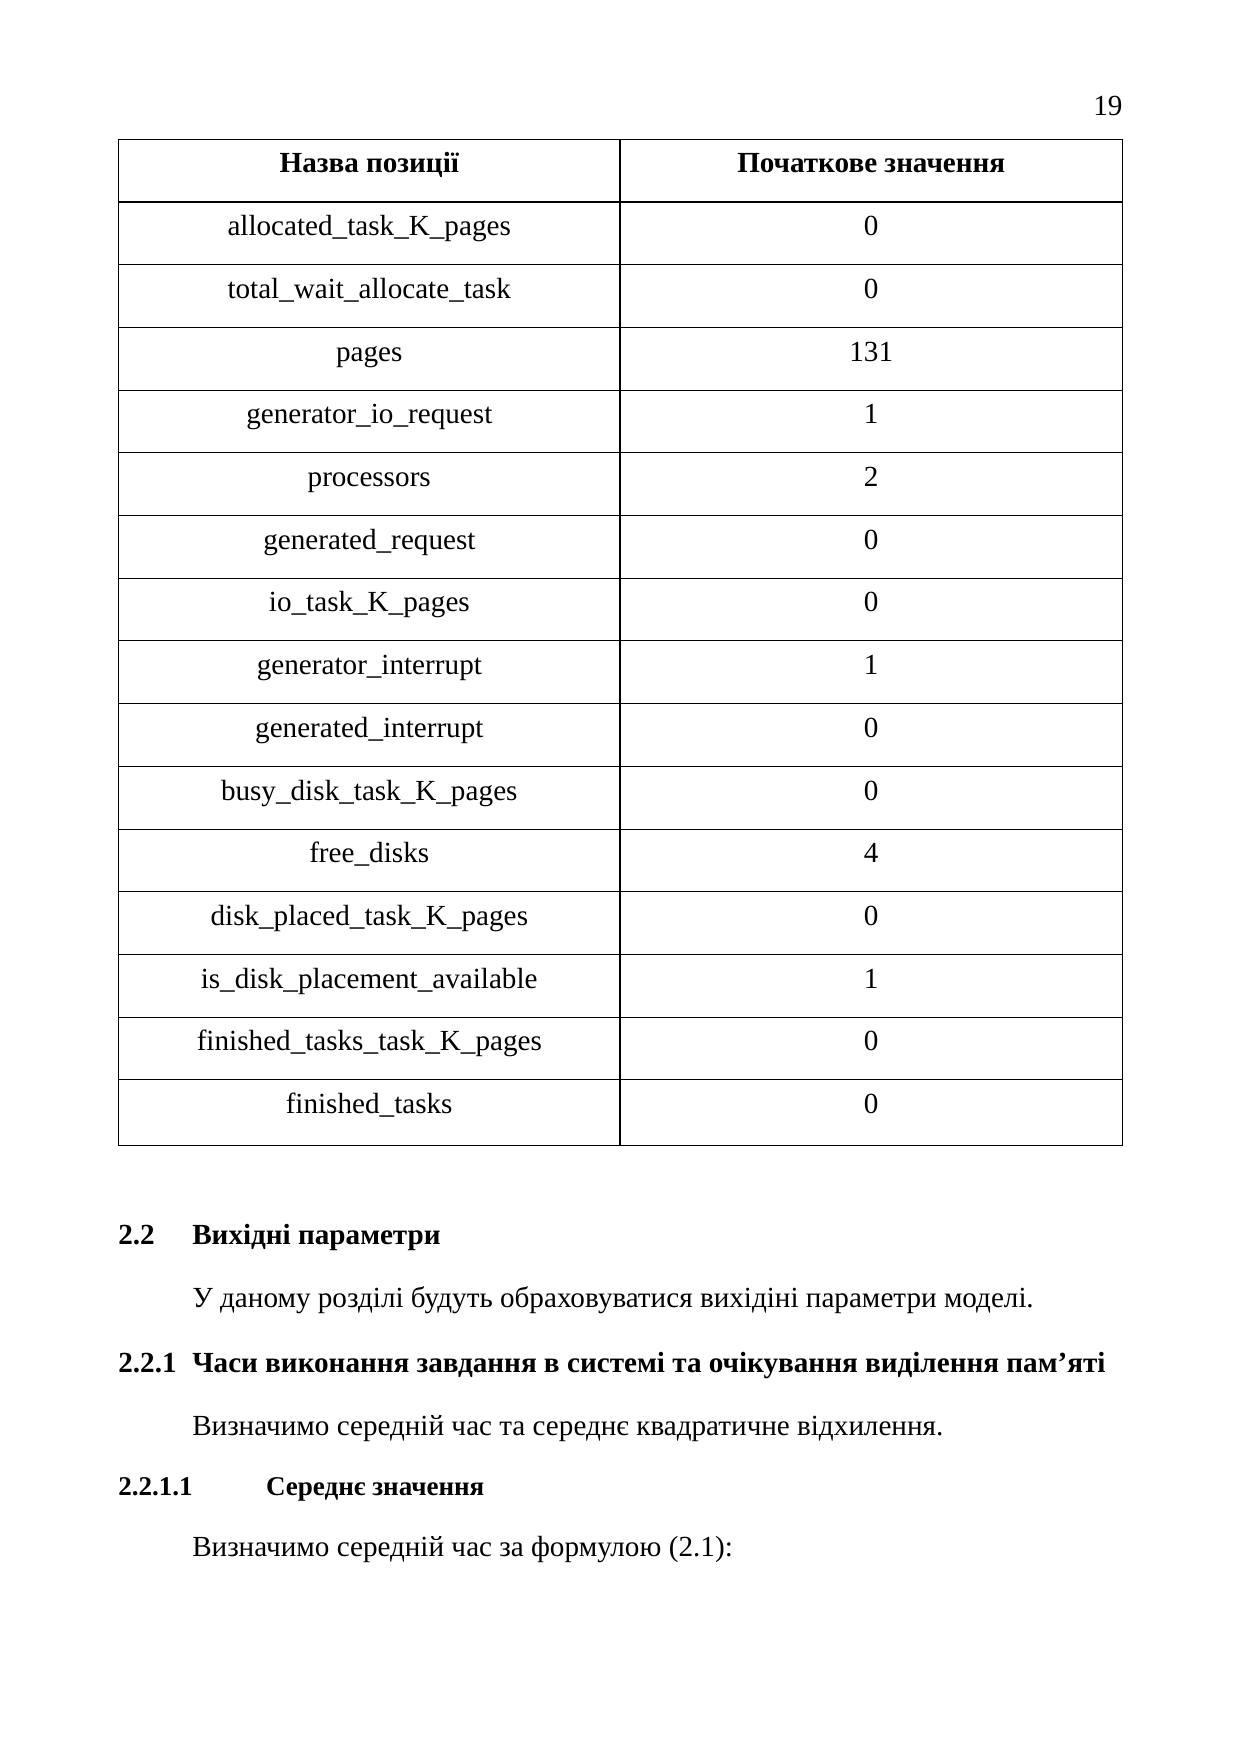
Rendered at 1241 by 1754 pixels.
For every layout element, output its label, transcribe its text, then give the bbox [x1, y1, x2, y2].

table_cell 0 [621, 704, 1122, 766]
table_cell io_task_K_pages [119, 579, 619, 640]
table_cell 0 [621, 579, 1122, 640]
table_cell 1 [621, 955, 1122, 1017]
table_cell 0 [621, 203, 1122, 264]
table_cell generated_request [119, 516, 619, 578]
table_cell 1 [621, 391, 1122, 452]
table_cell generator_io_request [119, 391, 619, 452]
subtitle Вихідні параметри [118, 1217, 1122, 1251]
table_header Початкове значення [621, 140, 1122, 201]
text У даному розділі будуть обраховуватися вихідіні параметри моделі. [118, 1280, 1122, 1313]
table_cell processors [119, 453, 619, 515]
table_cell 0 [621, 516, 1122, 578]
table_cell 4 [621, 830, 1122, 891]
table_cell finished_tasks_task_K_pages [119, 1018, 619, 1079]
table_cell 0 [621, 767, 1122, 828]
table_cell pages [119, 328, 619, 389]
table_cell allocated_task_K_pages [119, 203, 619, 264]
table_cell 2 [621, 453, 1122, 515]
table_cell disk_placed_task_K_pages [119, 892, 619, 954]
subtitle Середнє значення [118, 1470, 1122, 1502]
table_cell generator_interrupt [119, 641, 619, 703]
text Визначимо середній час за формулою (2.1): [118, 1529, 1122, 1563]
table_cell 0 [621, 1018, 1122, 1079]
table_cell 0 [621, 892, 1122, 954]
table_cell busy_disk_task_K_pages [119, 767, 619, 828]
table_cell is_disk_placement_available [119, 955, 619, 1017]
table_header Назва позиції [119, 140, 619, 201]
table_cell 0 [621, 1080, 1122, 1145]
table_cell 131 [621, 328, 1122, 389]
table_cell finished_tasks [119, 1080, 619, 1145]
table_cell 0 [621, 265, 1122, 327]
subtitle Часи виконання завдання в системі та очікування виділення пам’яті [118, 1345, 1122, 1378]
text Визначимо середній час та середнє квадратичне відхилення. [118, 1408, 1122, 1441]
table_cell generated_interrupt [119, 704, 619, 766]
table_cell total_wait_allocate_task [119, 265, 619, 327]
table_cell 1 [621, 641, 1122, 703]
table_cell free_disks [119, 830, 619, 891]
